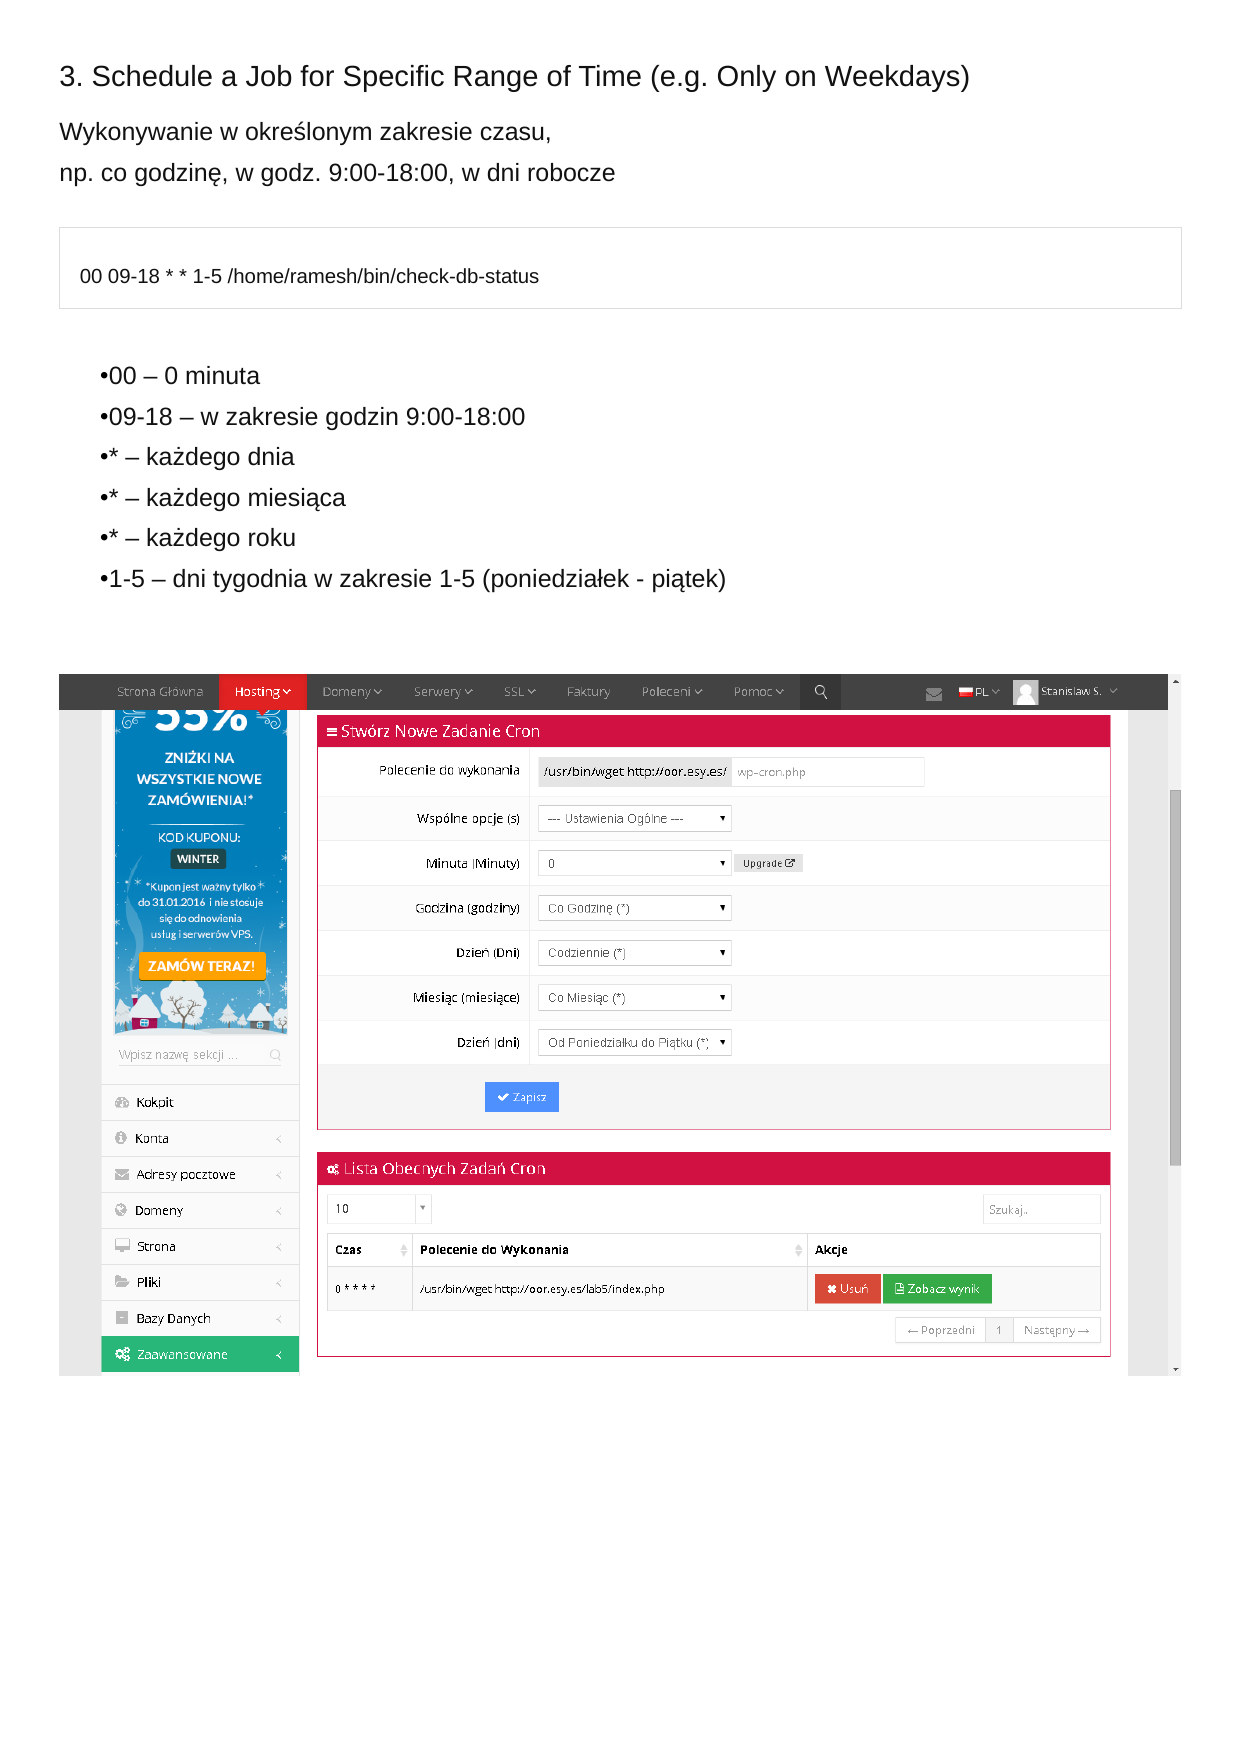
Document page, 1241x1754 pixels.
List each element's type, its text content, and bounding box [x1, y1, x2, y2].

subtitle 3. Schedule a Job for Specific Range of Time (e.g. Only on Weekdays) [59, 59, 1181, 93]
list * – każdego dnia [59, 430, 1181, 471]
list * – każdego miesiąca [59, 471, 1181, 512]
list 1-5 – dni tygodnia w zakresie 1-5 (poniedziałek - piątek) [59, 552, 1181, 593]
list 09-18 – w zakresie godzin 9:00-18:00 [59, 390, 1181, 430]
text 00 09-18 * * 1-5 /home/ramesh/bin/check-db-status [60, 228, 1181, 308]
text Wykonywanie w określonym zakresie czasu, np. co godzinę, w godz. 9:00-18:00, w dni robocze [59, 105, 1181, 186]
list * – każdego roku [59, 512, 1181, 552]
list 00 – 0 minuta [59, 349, 1181, 390]
picture [59, 674, 1182, 1376]
